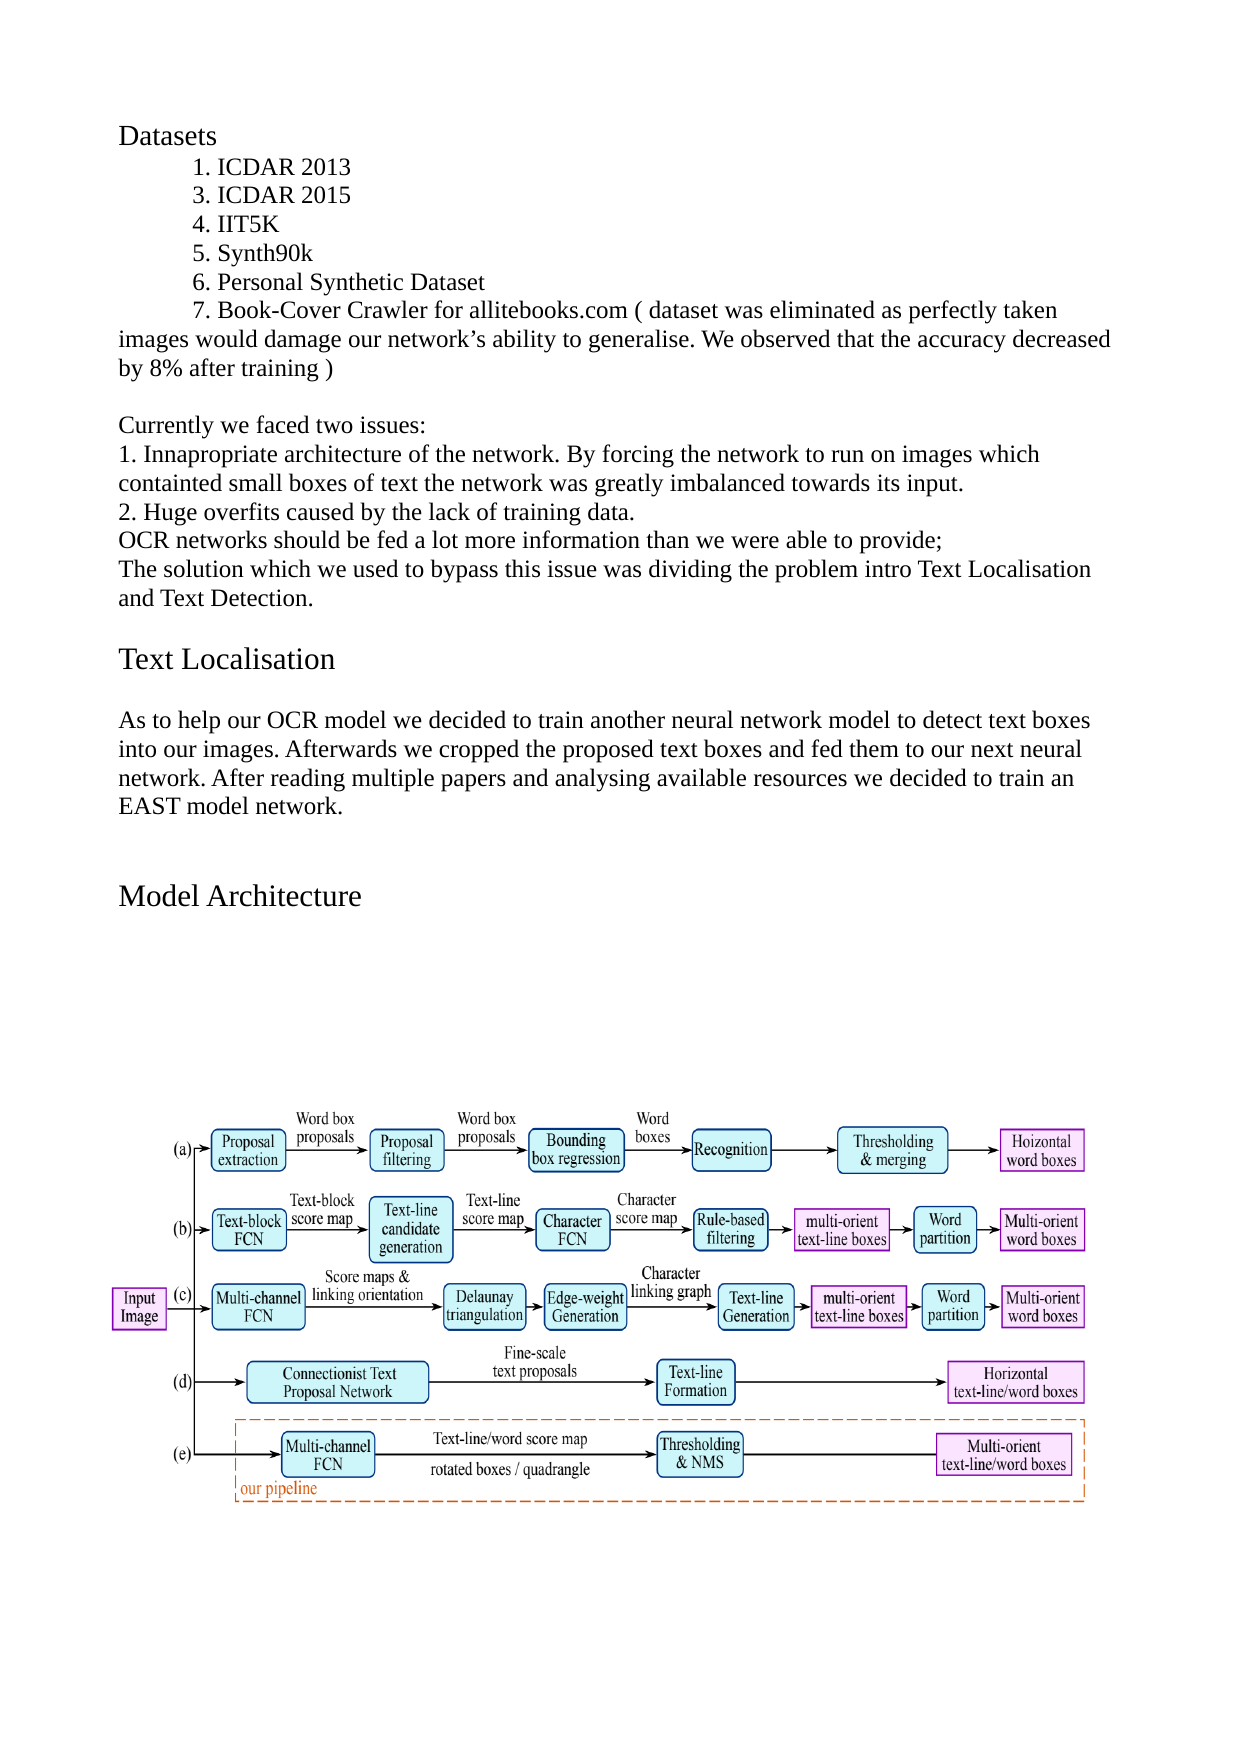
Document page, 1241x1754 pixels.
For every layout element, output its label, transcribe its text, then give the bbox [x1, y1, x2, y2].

text 2. Huge overfits caused by the lack of training data. [118, 497, 1122, 525]
text Currently we faced two issues: [118, 382, 1122, 439]
text 1. Innapropriate architecture of the network. By forcing the network to run on images which containted small boxes of text the network was greatly imbalanced towards its input. [118, 439, 1122, 497]
text OCR networks should be fed a lot more information than we were able to provide; [118, 525, 1122, 554]
text The solution which we used to bypass this issue was dividing the problem intro Text Localisation and Text Detection. [118, 554, 1122, 612]
text Datasets 1. ICDAR 2013 [118, 118, 1122, 180]
text 7. Book-Cover Crawler for allitebooks.com ( dataset was eliminated as perfectly taken images would damage our network’s ability to generalise. We observed that the accuracy decreased by 8% after training ) [118, 295, 1122, 382]
text 5. Synth90k 6. Personal Synthetic Dataset [118, 238, 1122, 295]
text 3. ICDAR 2015 [118, 180, 1122, 209]
picture [58, 1049, 1133, 1507]
text 4. IIT5K [118, 209, 1122, 238]
text Model Architecture [118, 878, 1122, 913]
text Text Localisation As to help our OCR model we decided to train another neural network model to detect text boxes into our images. Afterwards we cropped the proposed text boxes and fed them to our next neural network. After reading multiple papers and analysing available resources we decided to train an EAST model network. [118, 640, 1122, 820]
